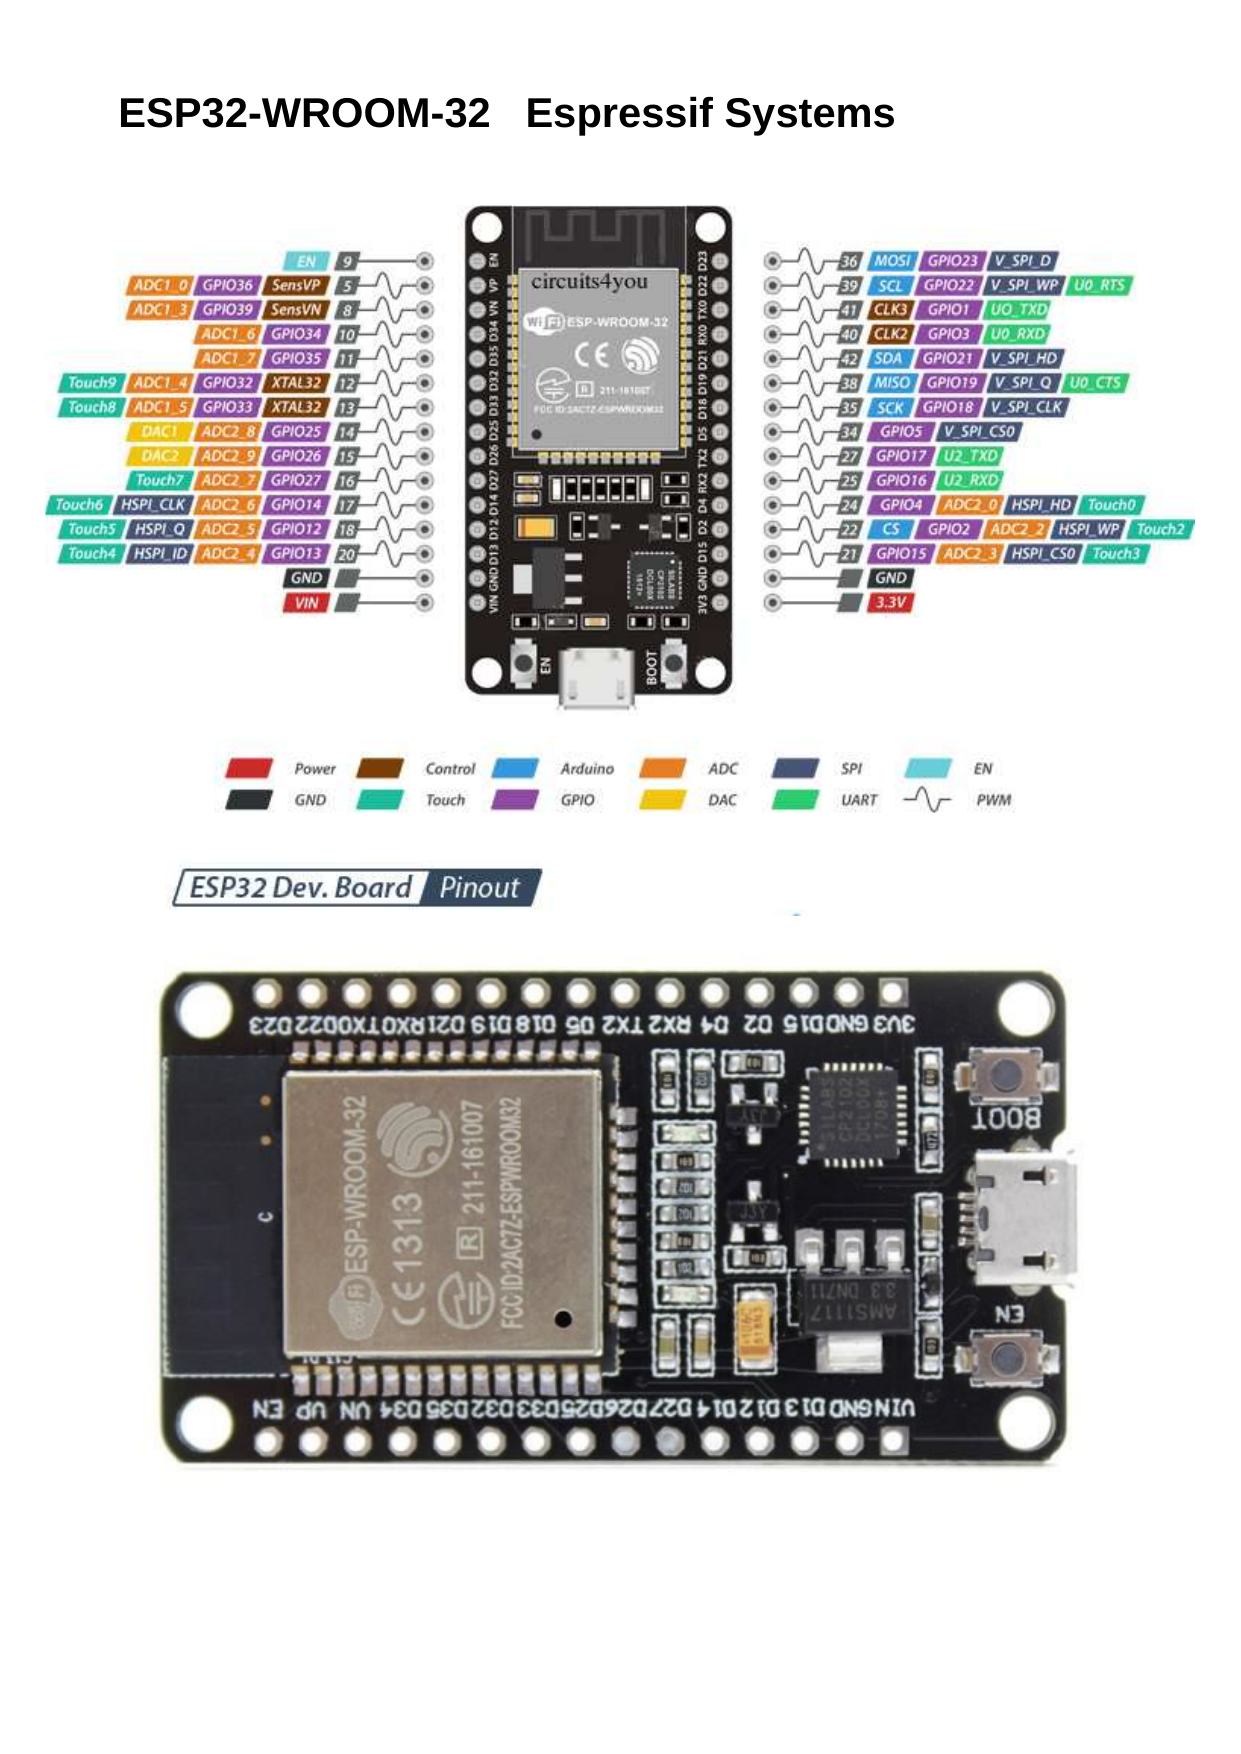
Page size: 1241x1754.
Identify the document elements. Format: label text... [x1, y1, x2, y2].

text ESP32-WROOM-32 Espressif Systems [118, 88, 1122, 136]
picture [45, 205, 1195, 1754]
